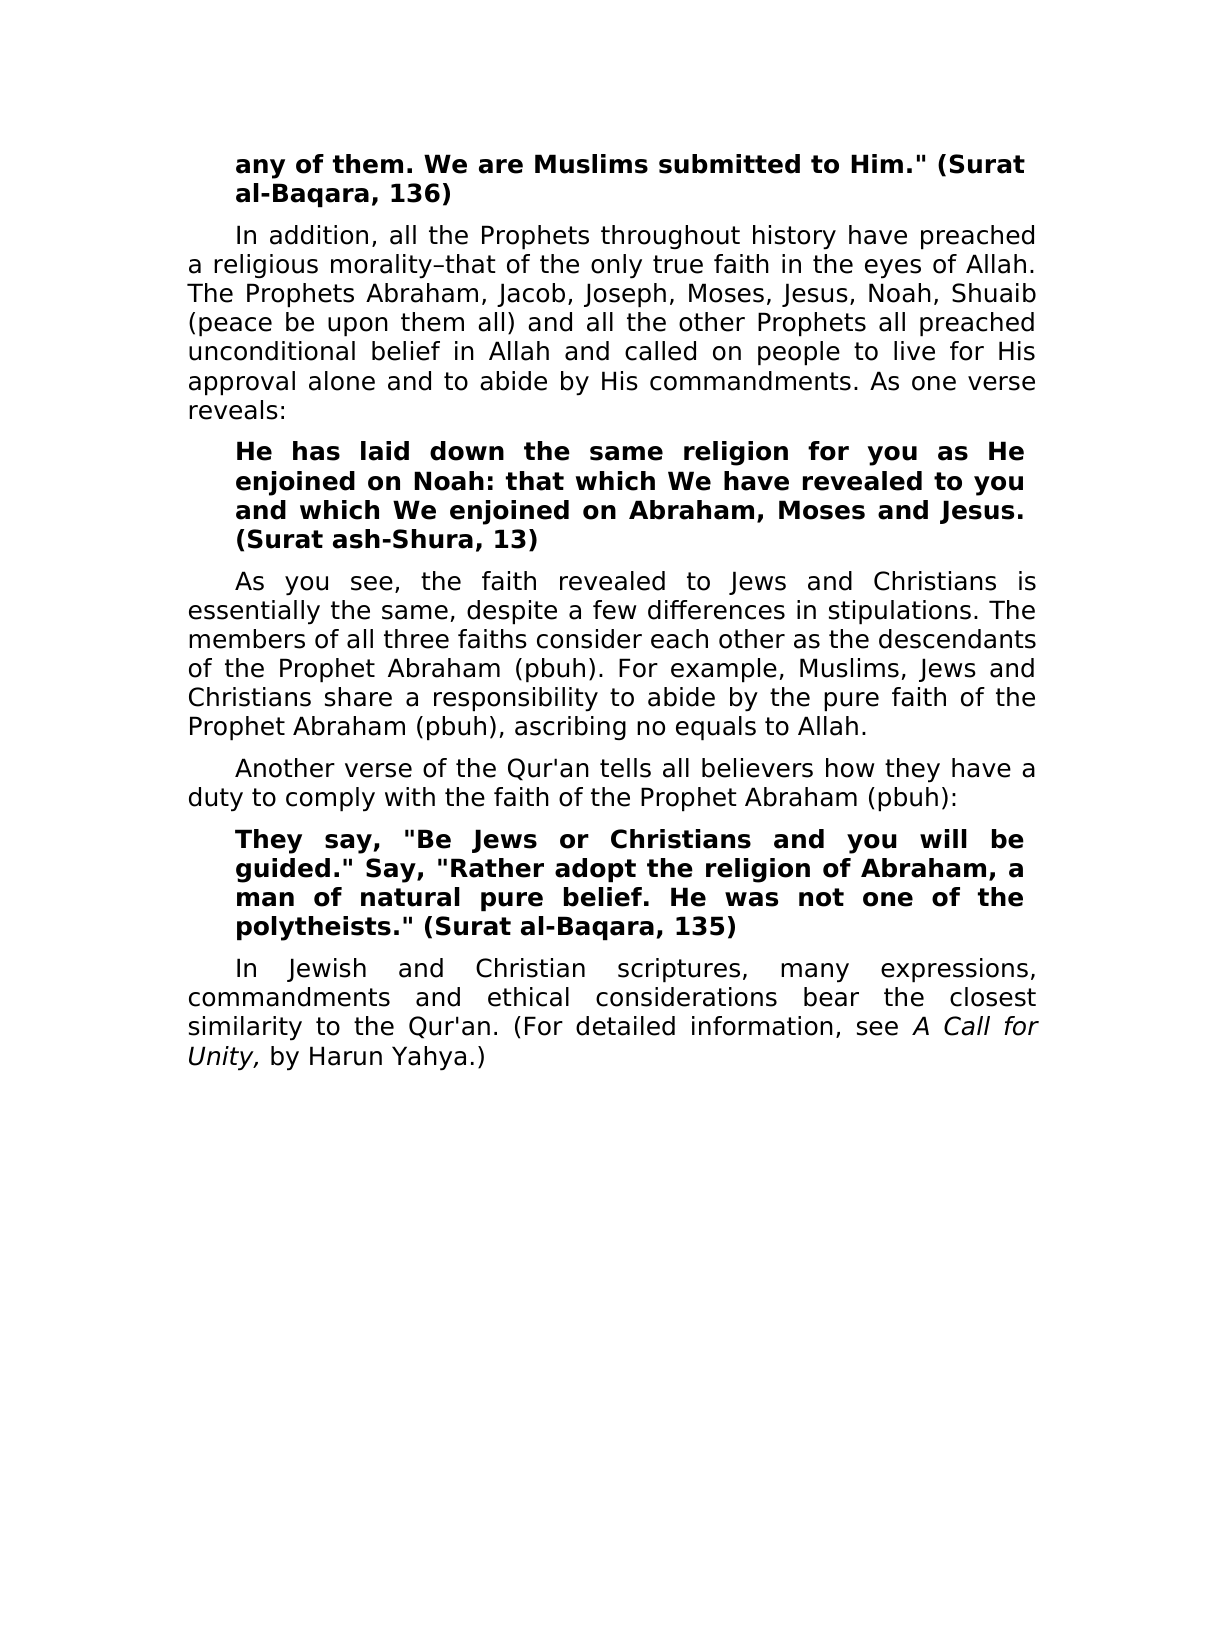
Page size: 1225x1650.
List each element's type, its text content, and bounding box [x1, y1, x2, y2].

text In addition, all the Prophets throughout history have preached a religious morality–that of the only true faith in the eyes of Allah. The Prophets Abraham, Jacob, Joseph, Moses, Jesus, Noah, Shuaib (peace be upon them all) and all the other Prophets all preached unconditional belief in Allah and called on people to live for His approval alone and to abide by His commandments. As one verse reveals: [187, 221, 1037, 425]
text Another verse of the Qur'an tells all believers how they have a duty to comply with the faith of the Prophet Abraham (pbuh): [187, 754, 1037, 812]
text As you see, the faith revealed to Jews and Christians is essentially the same, despite a few differences in stipulations. The members of all three faiths consider each other as the descendants of the Prophet Abraham (pbuh). For example, Muslims, Jews and Christians share a responsibility to abide by the pure faith of the Prophet Abraham (pbuh), ascribing no equals to Allah. [187, 567, 1037, 742]
text They say, "Be Jews or Christians and you will be guided." Say, "Rather adopt the religion of Abraham, a man of natural pure belief. He was not one of the polytheists." (Surat al-Baqara, 135) [235, 825, 1026, 942]
text He has laid down the same religion for you as He enjoined on Noah: that which We have revealed to you and which We enjoined on Abraham, Moses and Jesus. (Surat ash-Shura, 13) [235, 437, 1026, 554]
text In Jewish and Christian scriptures, many expressions, commandments and ethical considerations bear the closest similarity to the Qur'an. (For detailed information, see A Call for Unity, by Harun Yahya.) [187, 954, 1037, 1071]
text any of them. We are Muslims submitted to Him." (Surat al-Baqara, 136) [235, 150, 1026, 208]
